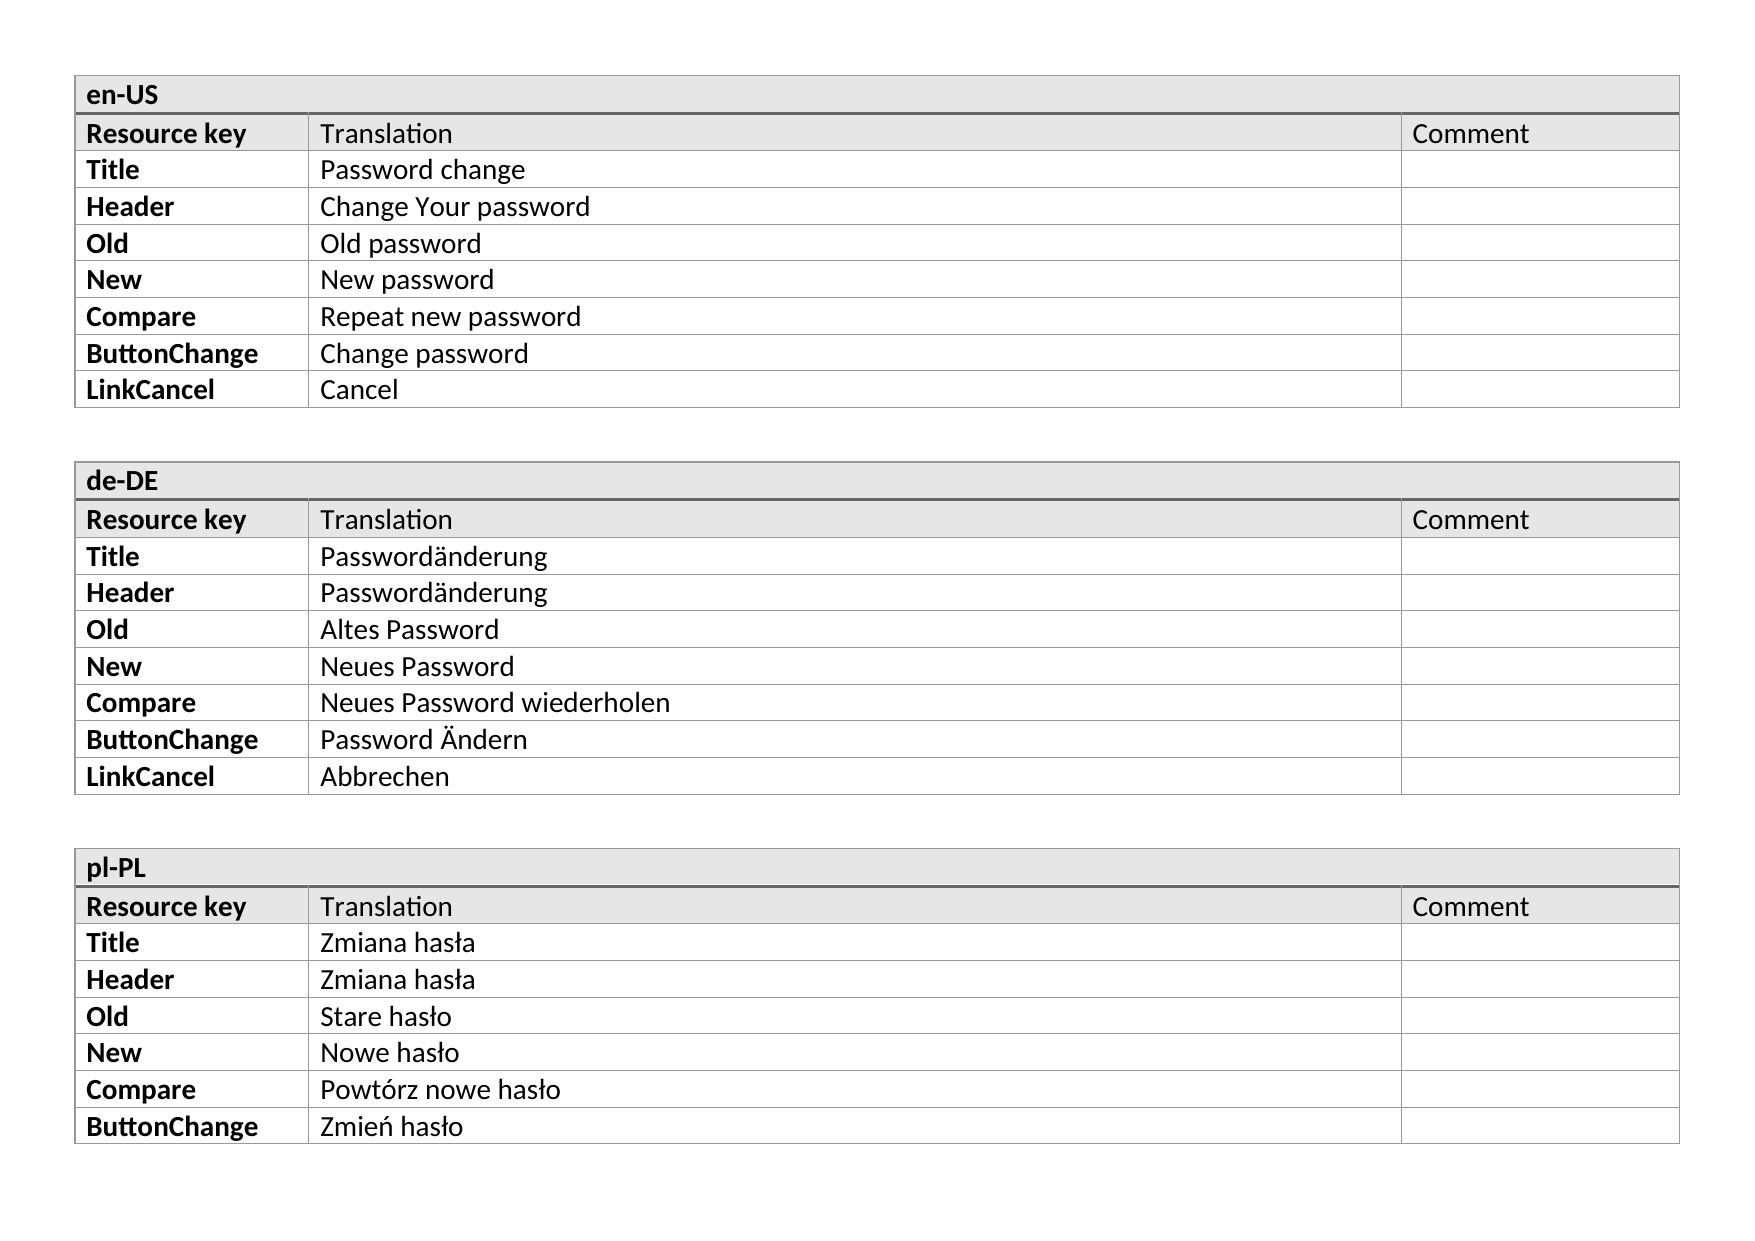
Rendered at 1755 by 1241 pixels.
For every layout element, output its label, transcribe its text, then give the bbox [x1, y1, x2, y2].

table_cell ButtonChange [76, 721, 308, 757]
table_cell Nowe hasło [309, 1034, 1401, 1070]
table_cell Old [76, 998, 308, 1033]
table_cell Abbrechen [309, 758, 1401, 793]
table_cell Header [76, 575, 308, 610]
table_cell [1402, 538, 1679, 573]
table_cell Old [76, 611, 308, 647]
table_cell ButtonChange [76, 1108, 308, 1143]
table_cell Password change [309, 151, 1401, 187]
table_cell [1402, 648, 1679, 683]
table_cell Neues Password wiederholen [309, 685, 1401, 720]
table_cell Comment [1402, 888, 1679, 923]
table_cell Passwordänderung [309, 575, 1401, 610]
table_cell Translation [309, 115, 1401, 150]
table_cell Zmień hasło [309, 1108, 1401, 1143]
table_cell [1402, 1034, 1679, 1070]
table_cell Cancel [309, 371, 1401, 407]
table_cell [1402, 188, 1679, 224]
table_cell Passwordänderung [309, 538, 1401, 573]
table_cell [1402, 998, 1679, 1033]
table_cell Comment [1402, 501, 1679, 537]
table_cell Resource key [76, 115, 308, 150]
table_cell Zmiana hasła [309, 924, 1401, 960]
table_cell [1402, 225, 1679, 260]
table_cell Powtórz nowe hasło [309, 1071, 1401, 1107]
table_cell [1402, 758, 1679, 793]
table_cell Comment [1402, 115, 1679, 150]
table_header pl-PL [76, 849, 1679, 884]
table_cell Title [76, 151, 308, 187]
table_cell Title [76, 538, 308, 573]
table_cell Header [76, 188, 308, 224]
table_cell Resource key [76, 888, 308, 923]
table_cell [1402, 924, 1679, 960]
table_cell Old [76, 225, 308, 260]
table_cell [1402, 298, 1679, 334]
table_cell Resource key [76, 501, 308, 537]
table_cell Password Ändern [309, 721, 1401, 757]
table_cell ButtonChange [76, 335, 308, 370]
table_cell [1402, 335, 1679, 370]
table_cell [1402, 371, 1679, 407]
table_cell [1402, 1071, 1679, 1107]
table_cell Translation [309, 888, 1401, 923]
table_cell LinkCancel [76, 758, 308, 793]
table_cell [1402, 575, 1679, 610]
table_cell [1402, 721, 1679, 757]
table_cell [1402, 261, 1679, 297]
table_cell Translation [309, 501, 1401, 537]
table_header en-US [76, 76, 1679, 112]
table_cell Old password [309, 225, 1401, 260]
table_cell [1402, 1108, 1679, 1143]
table_cell [1402, 611, 1679, 647]
table_cell [1402, 685, 1679, 720]
table_cell Repeat new password [309, 298, 1401, 334]
table_cell Header [76, 961, 308, 997]
table_cell LinkCancel [76, 371, 308, 407]
table_cell Neues Password [309, 648, 1401, 683]
table_cell Compare [76, 298, 308, 334]
table_cell Altes Password [309, 611, 1401, 647]
table_cell Compare [76, 1071, 308, 1107]
table_cell Change Your password [309, 188, 1401, 224]
table_cell New password [309, 261, 1401, 297]
table_cell Change password [309, 335, 1401, 370]
table_cell [1402, 961, 1679, 997]
table_cell New [76, 261, 308, 297]
table_cell [1402, 151, 1679, 187]
table_header de-DE [76, 463, 1679, 498]
table_cell Zmiana hasła [309, 961, 1401, 997]
table_cell New [76, 1034, 308, 1070]
table_cell Title [76, 924, 308, 960]
table_cell New [76, 648, 308, 683]
table_cell Compare [76, 685, 308, 720]
table_cell Stare hasło [309, 998, 1401, 1033]
